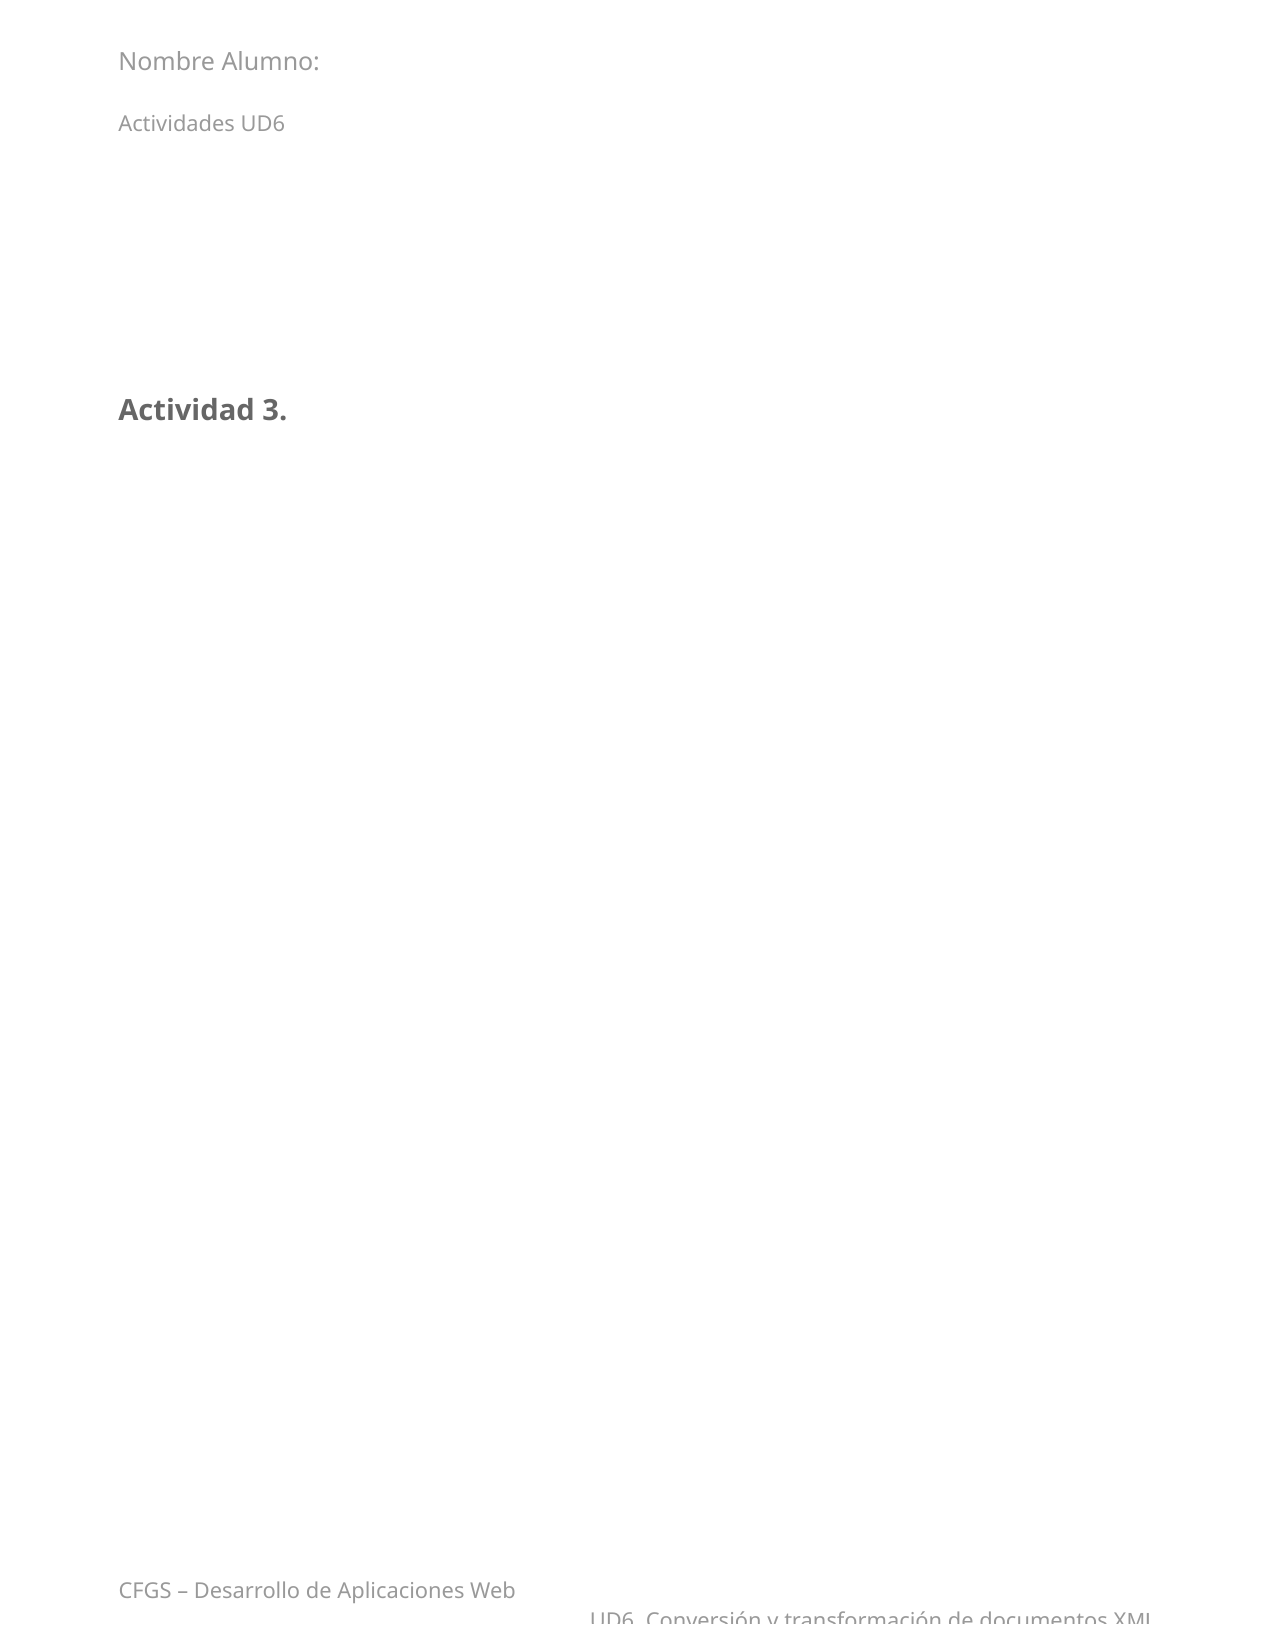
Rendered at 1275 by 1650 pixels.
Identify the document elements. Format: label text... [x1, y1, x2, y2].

subtitle Actividad 3. [118, 389, 1157, 428]
